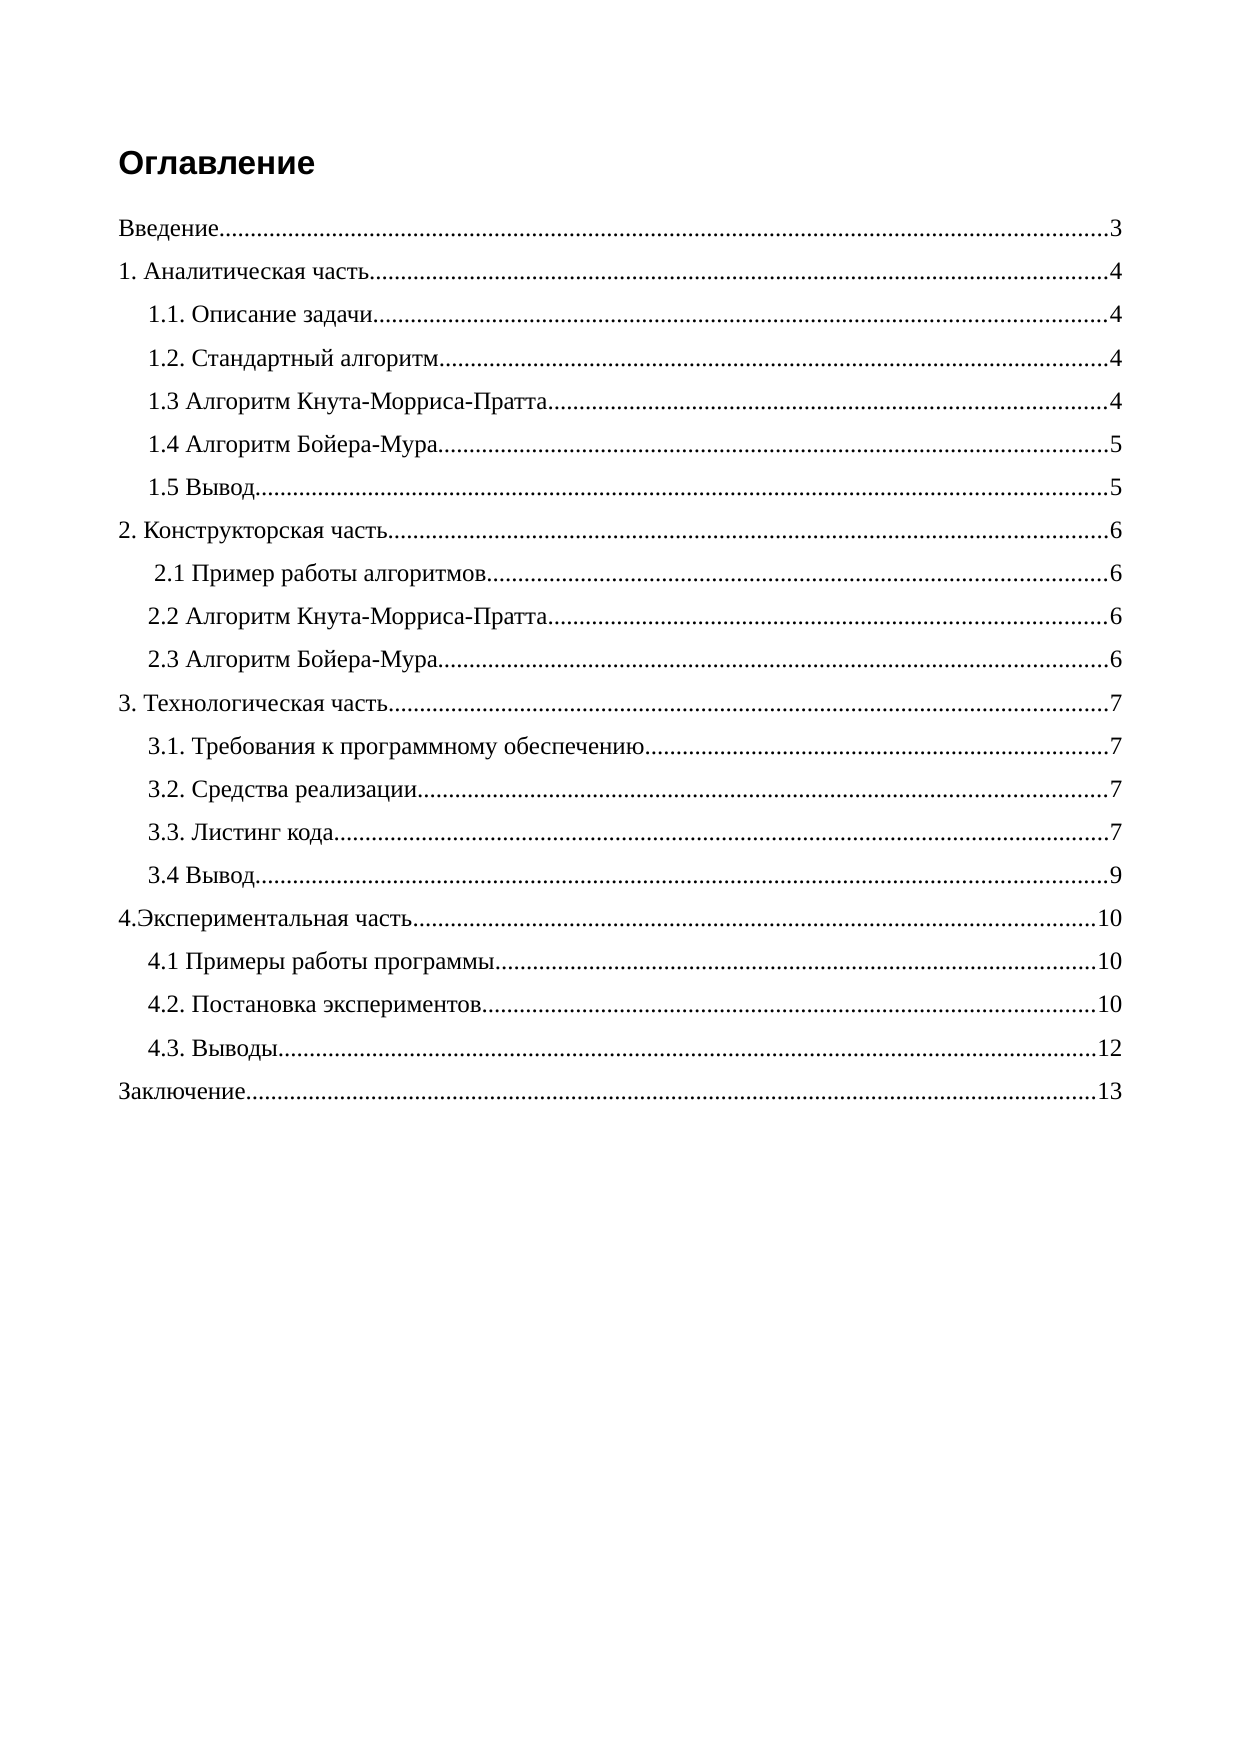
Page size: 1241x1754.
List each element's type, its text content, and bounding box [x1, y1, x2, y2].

text 1. Аналитическая часть 4 [118, 256, 1122, 285]
text 1.4 Алгоритм Бойера-Мура 5 [148, 429, 1122, 458]
text 4.1 Примеры работы программы 10 [148, 946, 1122, 975]
text 4.2. Постановка экспериментов 10 [148, 989, 1122, 1018]
subtitle Оглавление [118, 143, 1122, 182]
text 2. Конструкторская часть 6 [118, 515, 1122, 544]
text 2.3 Алгоритм Бойера-Мура 6 [148, 644, 1122, 673]
text 3.2. Средства реализации 7 [148, 774, 1122, 803]
text 1.1. Описание задачи 4 [148, 299, 1122, 328]
text Заключение 13 [118, 1076, 1122, 1104]
text 3.4 Вывод 9 [148, 860, 1122, 889]
text 2.2 Алгоритм Кнута-Морриса-Пратта 6 [148, 601, 1122, 630]
text 3.3. Листинг кода 7 [148, 817, 1122, 846]
text 2.1 Пример работы алгоритмов 6 [148, 558, 1122, 587]
text 3.1. Требования к программному обеспечению 7 [148, 731, 1122, 759]
text 4.3. Выводы 12 [148, 1033, 1122, 1061]
text 3. Технологическая часть 7 [118, 688, 1122, 716]
text 4.Экспериментальная часть 10 [118, 903, 1122, 932]
text 1.2. Стандартный алгоритм 4 [148, 343, 1122, 371]
text Введение 3 [118, 213, 1122, 242]
text 1.5 Вывод 5 [148, 472, 1122, 501]
text 1.3 Алгоритм Кнута-Морриса-Пратта 4 [148, 386, 1122, 414]
